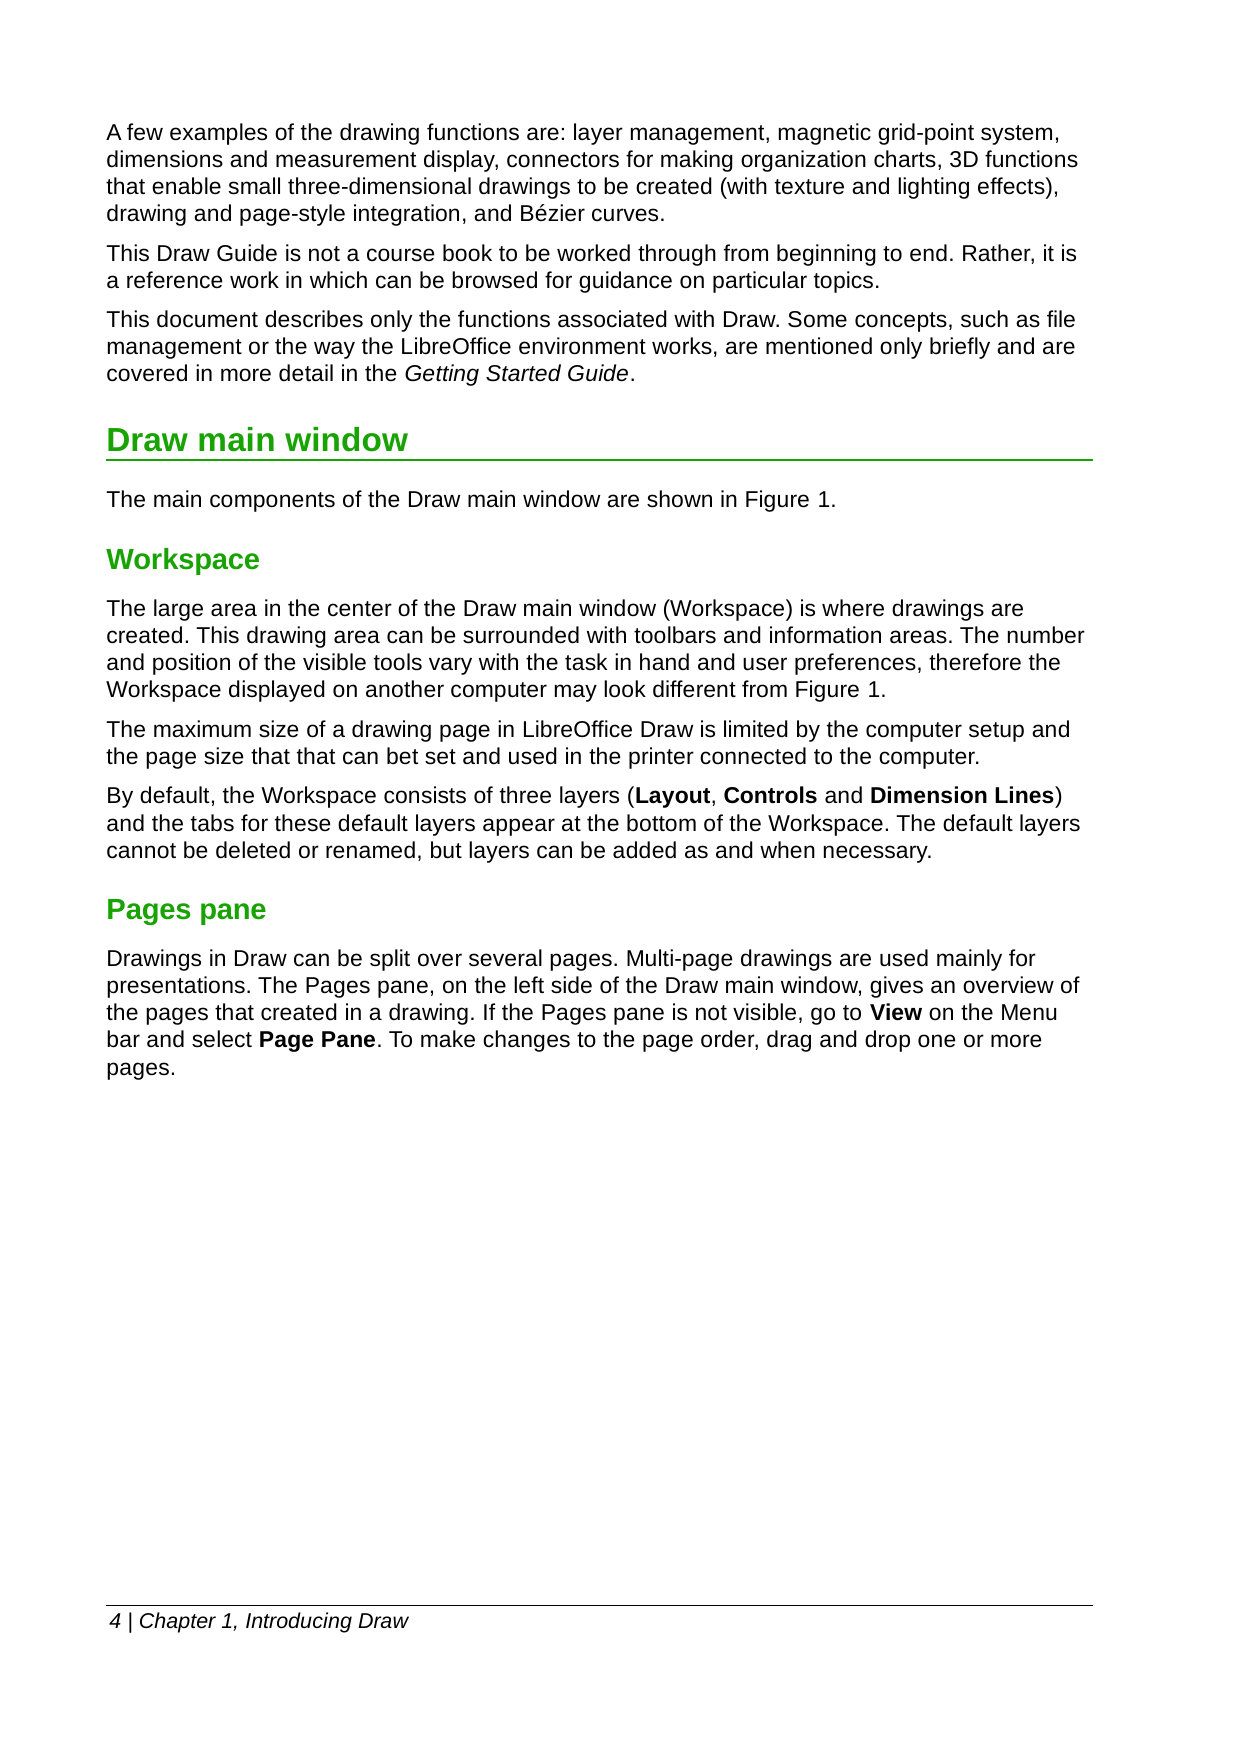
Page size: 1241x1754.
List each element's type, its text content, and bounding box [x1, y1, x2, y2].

text The large area in the center of the Draw main window (Workspace) is where drawings are created. This drawing area can be surrounded with toolbars and information areas. The number and position of the visible tools vary with the task in hand and user preferences, therefore the Workspace displayed on another computer may look different from Figure 1. [106, 594, 1093, 703]
text This Draw Guide is not a course book to be worked through from beginning to end. Rather, it is a reference work in which can be browsed for guidance on particular topics. [106, 239, 1093, 293]
subtitle Workspace [106, 542, 1093, 576]
subtitle Draw main window [106, 420, 1093, 459]
text A few examples of the drawing functions are: layer management, magnetic grid-point system, dimensions and measurement display, connectors for making organization charts, 3D functions that enable small three-dimensional drawings to be created (with texture and lighting effects), drawing and page-style integration, and Bézier curves. [106, 118, 1093, 226]
text The maximum size of a drawing page in LibreOffice Draw is limited by the computer setup and the page size that that can bet set and used in the printer connected to the computer. [106, 715, 1093, 769]
text This document describes only the functions associated with Draw. Some concepts, such as file management or the way the LibreOffice environment works, are mentioned only briefly and are covered in more detail in the Getting Started Guide. [106, 306, 1093, 387]
text By default, the Workspace consists of three layers (Layout, Controls and Dimension Lines) and the tabs for these default layers appear at the bottom of the Workspace. The default layers cannot be deleted or renamed, but layers can be added as and when necessary. [106, 782, 1093, 863]
subtitle Pages pane [106, 892, 1093, 926]
text The main components of the Draw main window are shown in Figure 1. [106, 486, 1093, 513]
text Drawings in Draw can be split over several pages. Multi-page drawings are used mainly for presentations. The Pages pane, on the left side of the Draw main window, gives an overview of the pages that created in a drawing. If the Pages pane is not visible, go to View on the Menu bar and select Page Pane. To make changes to the page order, drag and drop one or more pages. [106, 944, 1093, 1080]
